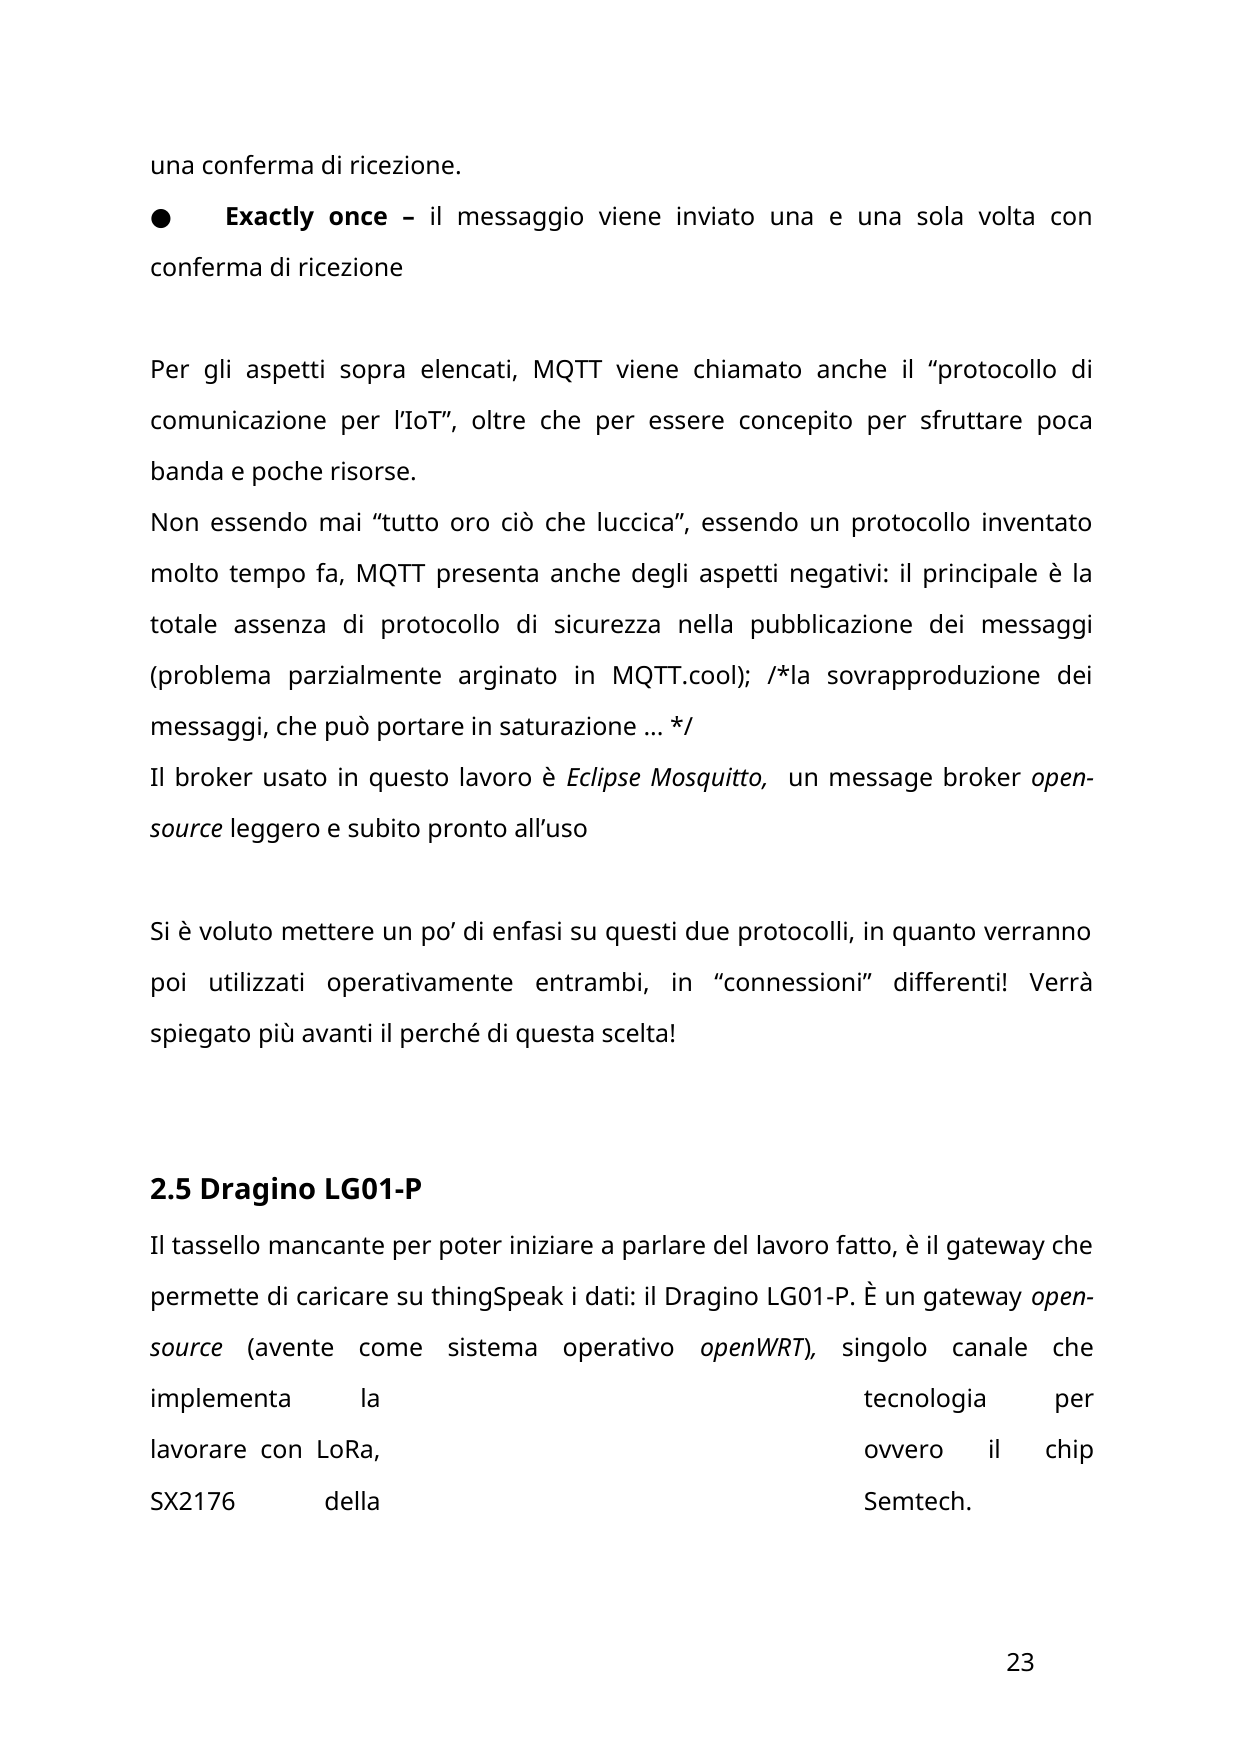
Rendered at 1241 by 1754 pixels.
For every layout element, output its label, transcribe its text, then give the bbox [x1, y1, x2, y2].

list una conferma di ricezione. [150, 148, 1094, 182]
list Exactly once – il messaggio viene inviato una e una sola volta con conferma di ricezione [150, 199, 1094, 284]
picture [399, 1407, 845, 1754]
subtitle 2.5 Dragino LG01-P [150, 1168, 1094, 1208]
text Il broker usato in questo lavoro è Eclipse Mosquitto, un message broker open-source leggero e subito pronto all’uso [150, 760, 1094, 845]
text Per gli aspetti sopra elencati, MQTT viene chiamato anche il “protocollo di comunicazione per l’IoT”, oltre che per essere concepito per sfruttare poca banda e poche risorse. [150, 352, 1094, 488]
text Non essendo mai “tutto oro ciò che luccica”, essendo un protocollo inventato molto tempo fa, MQTT presenta anche degli aspetti negativi: il principale è la totale assenza di protocollo di sicurezza nella pubblicazione dei messaggi (problema parzialmente arginato in MQTT.cool); /*la sovrapproduzione dei messaggi, che può portare in saturazione ... */ [150, 505, 1094, 743]
text Si è voluto mettere un po’ di enfasi su questi due protocolli, in quanto verranno poi utilizzati operativamente entrambi, in “connessioni” differenti! Verrà spiegato più avanti il perché di questa scelta! [150, 913, 1094, 1049]
text Il tassello mancante per poter iniziare a parlare del lavoro fatto, è il gateway che permette di caricare su thingSpeak i dati: il Dragino LG01-P. È un gateway open-source (avente come sistema operativo openWRT), singolo canale che implementa la tecnologia per lavorare con LoRa, ovvero il chip SX2176 della Semtech. [150, 1228, 1094, 1517]
